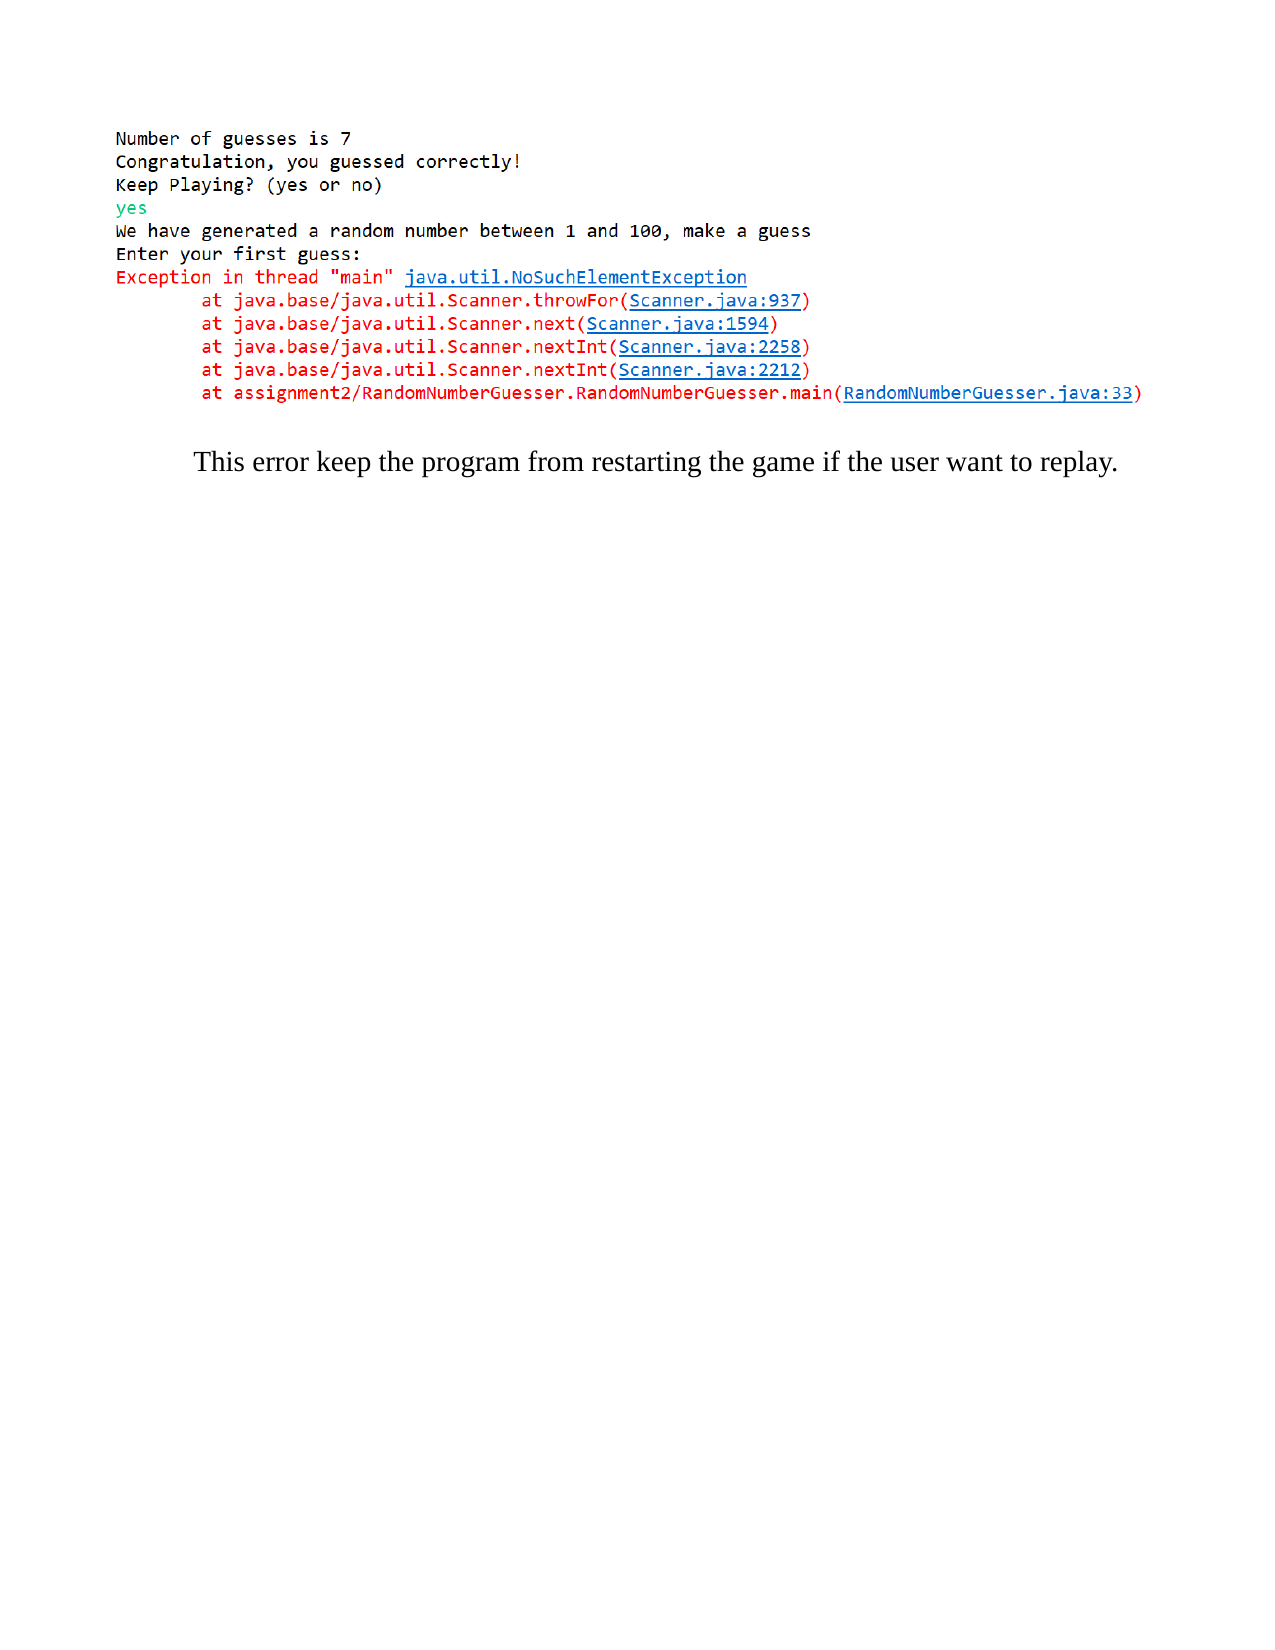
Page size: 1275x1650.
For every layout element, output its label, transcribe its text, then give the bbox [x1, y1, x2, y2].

text This error keep the program from restarting the game if the user want to replay. [118, 444, 1157, 477]
picture [116, 127, 1156, 411]
